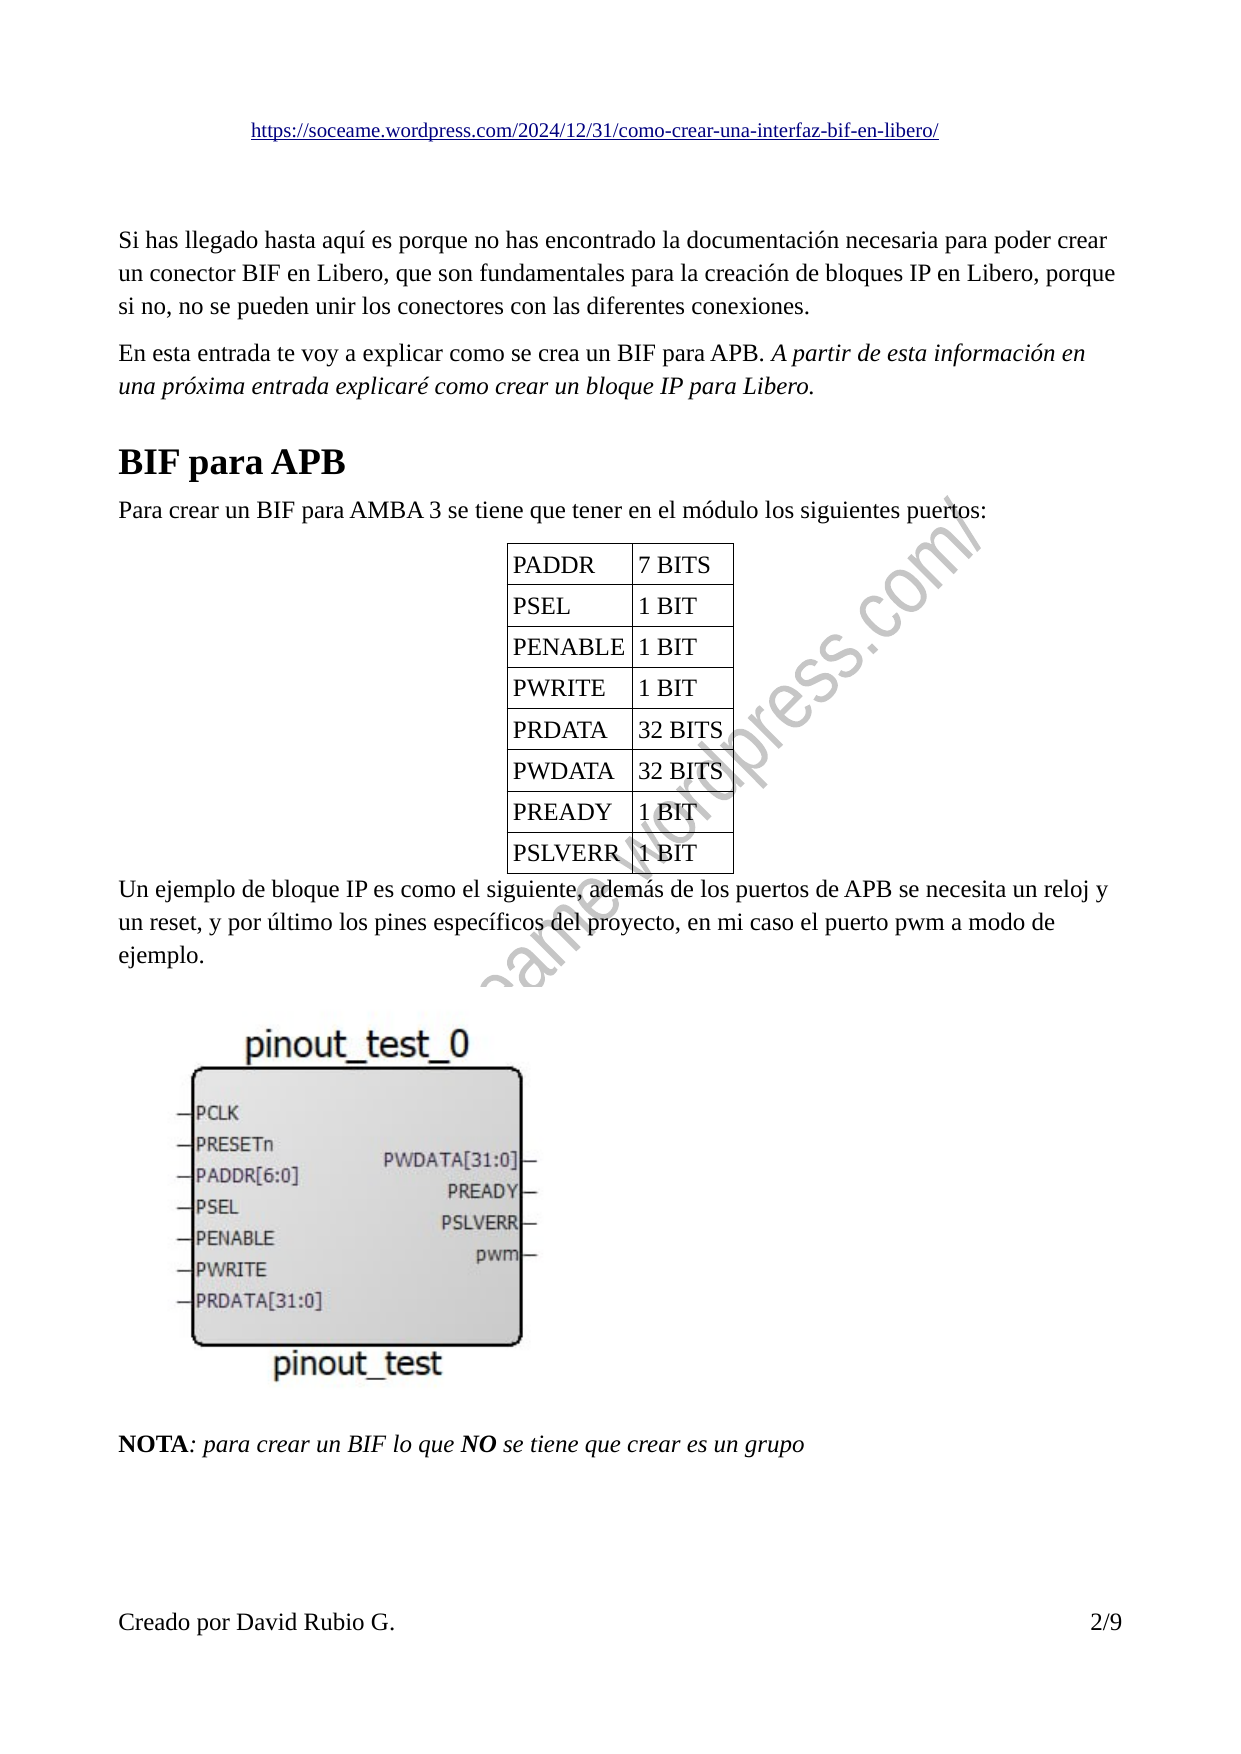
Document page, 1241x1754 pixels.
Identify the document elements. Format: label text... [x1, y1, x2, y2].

table_cell 1 BIT [633, 792, 689, 832]
table_cell PSLVERR [508, 833, 632, 873]
table_header PADDR [508, 544, 632, 584]
table_cell PRDATA [508, 709, 632, 749]
text Si has llegado hasta aquí es porque no has encontrado la documentación necesaria para poder crear un conector BIF en Libero, que son fundamentales para la creación de bloques IP en Libero, porque si no, no se pueden unir los conectores con las diferentes conexiones. [118, 225, 1122, 319]
text Un ejemplo de bloque IP es como el siguiente, además de los puertos de APB se necesita un reloj y un reset, y por último los pines específicos del proyecto, en mi caso el puerto pwm a modo de ejemplo. [118, 874, 1122, 969]
text Para crear un BIF para AMBA 3 se tiene que tener en el módulo los siguientes puertos: [118, 495, 958, 524]
table_cell 1 BIT [633, 668, 733, 708]
table_cell 1 BIT [635, 846, 644, 860]
table_cell PWRITE [508, 668, 632, 708]
table_cell 32 BITS [704, 765, 732, 791]
text Para crear un BIF para AMBA 3 se tiene que tener en el módulo los siguientes puertos: [949, 495, 1122, 524]
table_cell 1 BIT [633, 585, 733, 626]
text NOTA: para crear un BIF lo que NO se tiene que crear es un grupo [118, 1429, 1122, 1458]
subtitle BIF para APB [118, 440, 1122, 483]
table_cell 1 BIT [633, 627, 733, 667]
table_cell PSEL [508, 585, 632, 626]
table_cell 32 BITS [633, 750, 711, 791]
table_header 7 BITS [633, 544, 733, 584]
table_cell 1 BIT [633, 833, 659, 854]
table_cell 32 BITS [633, 709, 733, 749]
text En esta entrada te voy a explicar como se crea un BIF para APB. A partir de esta información en una próxima entrada explicaré como crear un bloque IP para Libero. [118, 338, 1122, 400]
table_cell PENABLE [508, 627, 632, 667]
table_cell 1 BIT [633, 856, 642, 870]
table_cell PREADY [508, 792, 632, 832]
picture [118, 987, 584, 1405]
table_cell 1 BIT [645, 833, 733, 873]
table_cell 32 BITS [713, 750, 733, 770]
table_cell 1 BIT [690, 792, 733, 832]
table_cell 1 BIT [661, 808, 689, 832]
table_cell PWDATA [508, 750, 632, 791]
